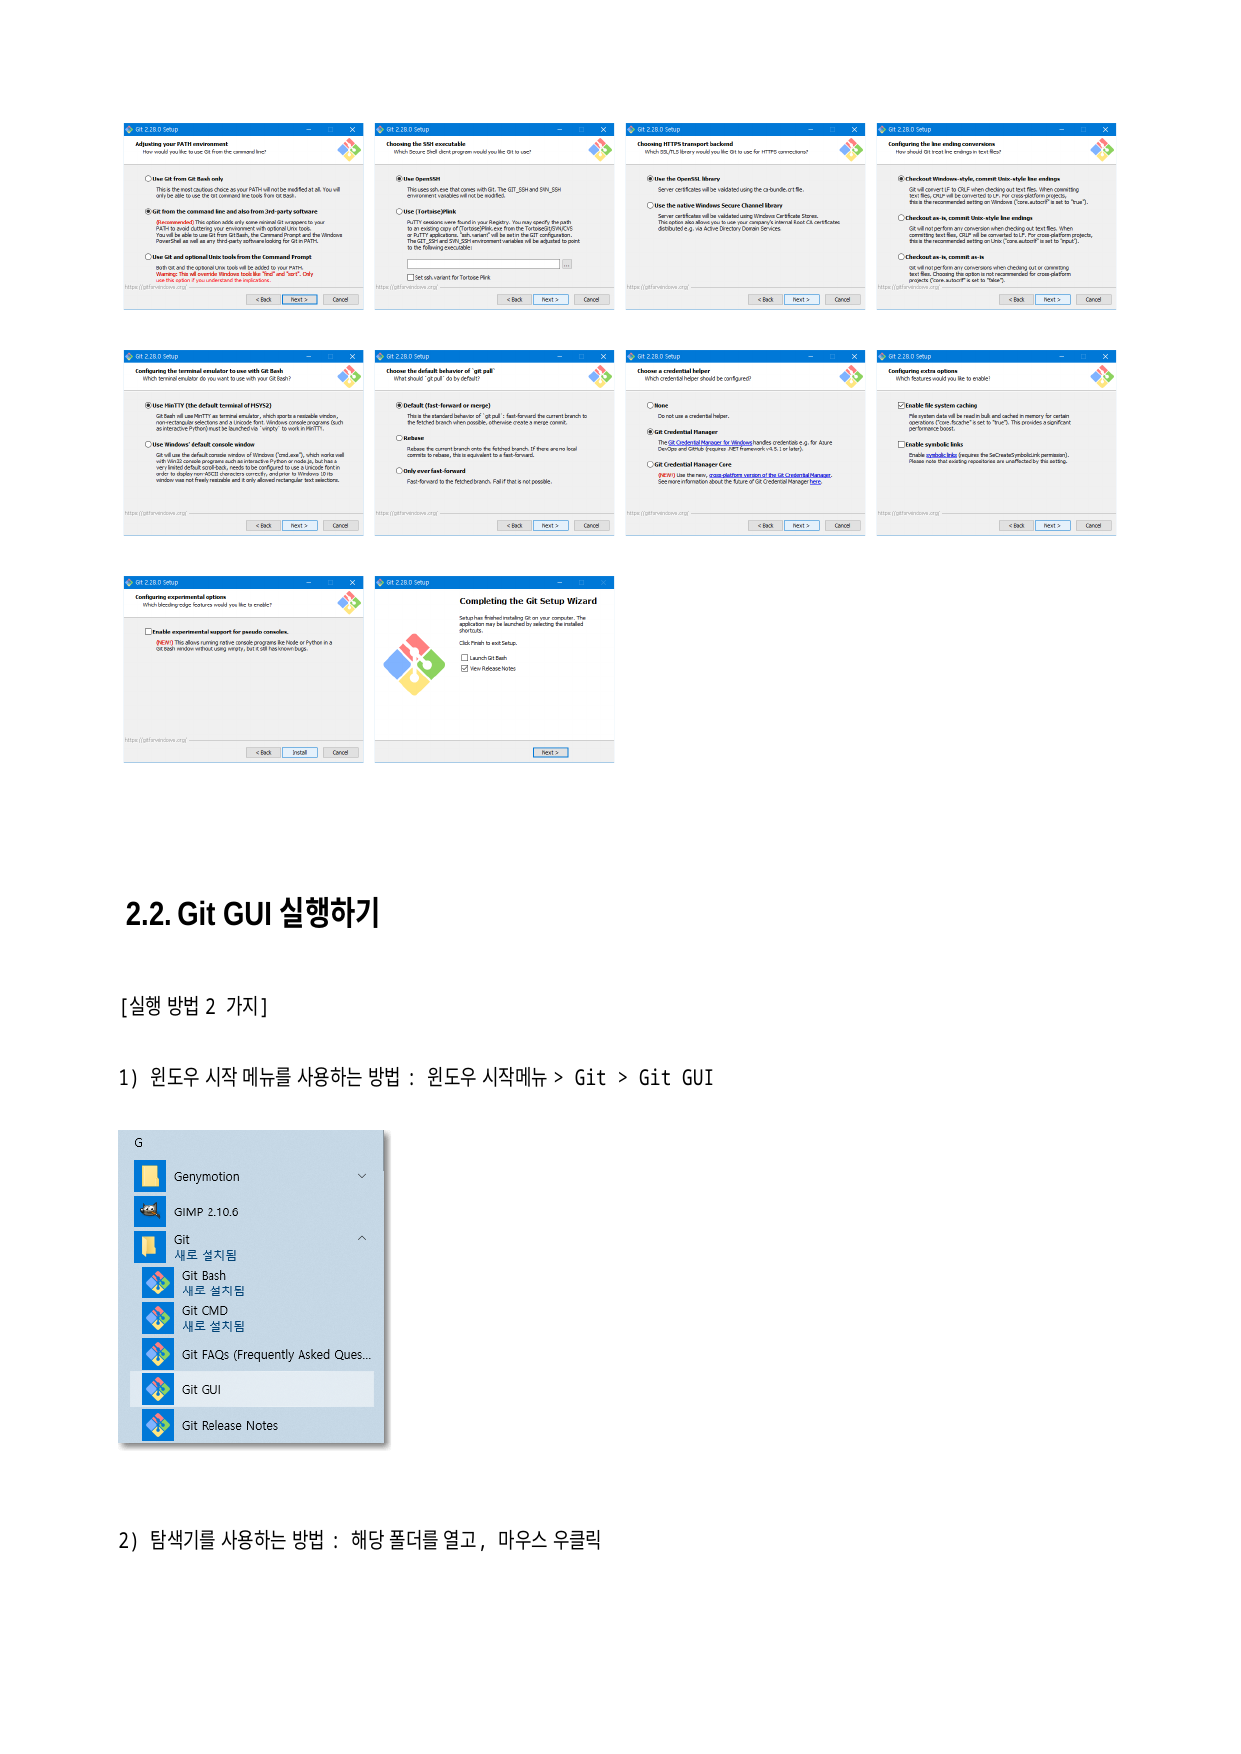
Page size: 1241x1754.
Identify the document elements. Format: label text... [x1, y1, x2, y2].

picture [876, 123, 1117, 310]
picture [118, 1130, 392, 1451]
picture [876, 350, 1117, 536]
picture [625, 123, 866, 310]
table_cell [118, 118, 369, 344]
table_cell [118, 571, 369, 797]
table_cell [118, 345, 369, 571]
table_cell [871, 345, 1122, 571]
table_cell [871, 118, 1122, 344]
picture [374, 350, 615, 536]
table_cell [369, 345, 620, 571]
text 2) 탐색기를 사용하는 방법 : 해당 폴더를 열고, 마우스 우클릭 [118, 1523, 1122, 1555]
text 1) 윈도우 시작 메뉴를 사용하는 방법 : 윈도우 시작메뉴 > Git > Git GUI [118, 1060, 1122, 1091]
table_cell [620, 118, 871, 344]
table_cell [369, 118, 620, 344]
text [실행 방법 2 가지] [118, 989, 1122, 1021]
picture [625, 350, 866, 536]
picture [123, 123, 364, 310]
table_cell [620, 571, 871, 797]
table_cell [871, 571, 1122, 797]
picture [123, 576, 364, 763]
table_cell [620, 345, 871, 571]
table_cell [369, 571, 620, 797]
picture [123, 350, 364, 536]
picture [374, 576, 615, 763]
subtitle Git GUI 실행하기 [118, 887, 1122, 935]
picture [374, 123, 615, 310]
